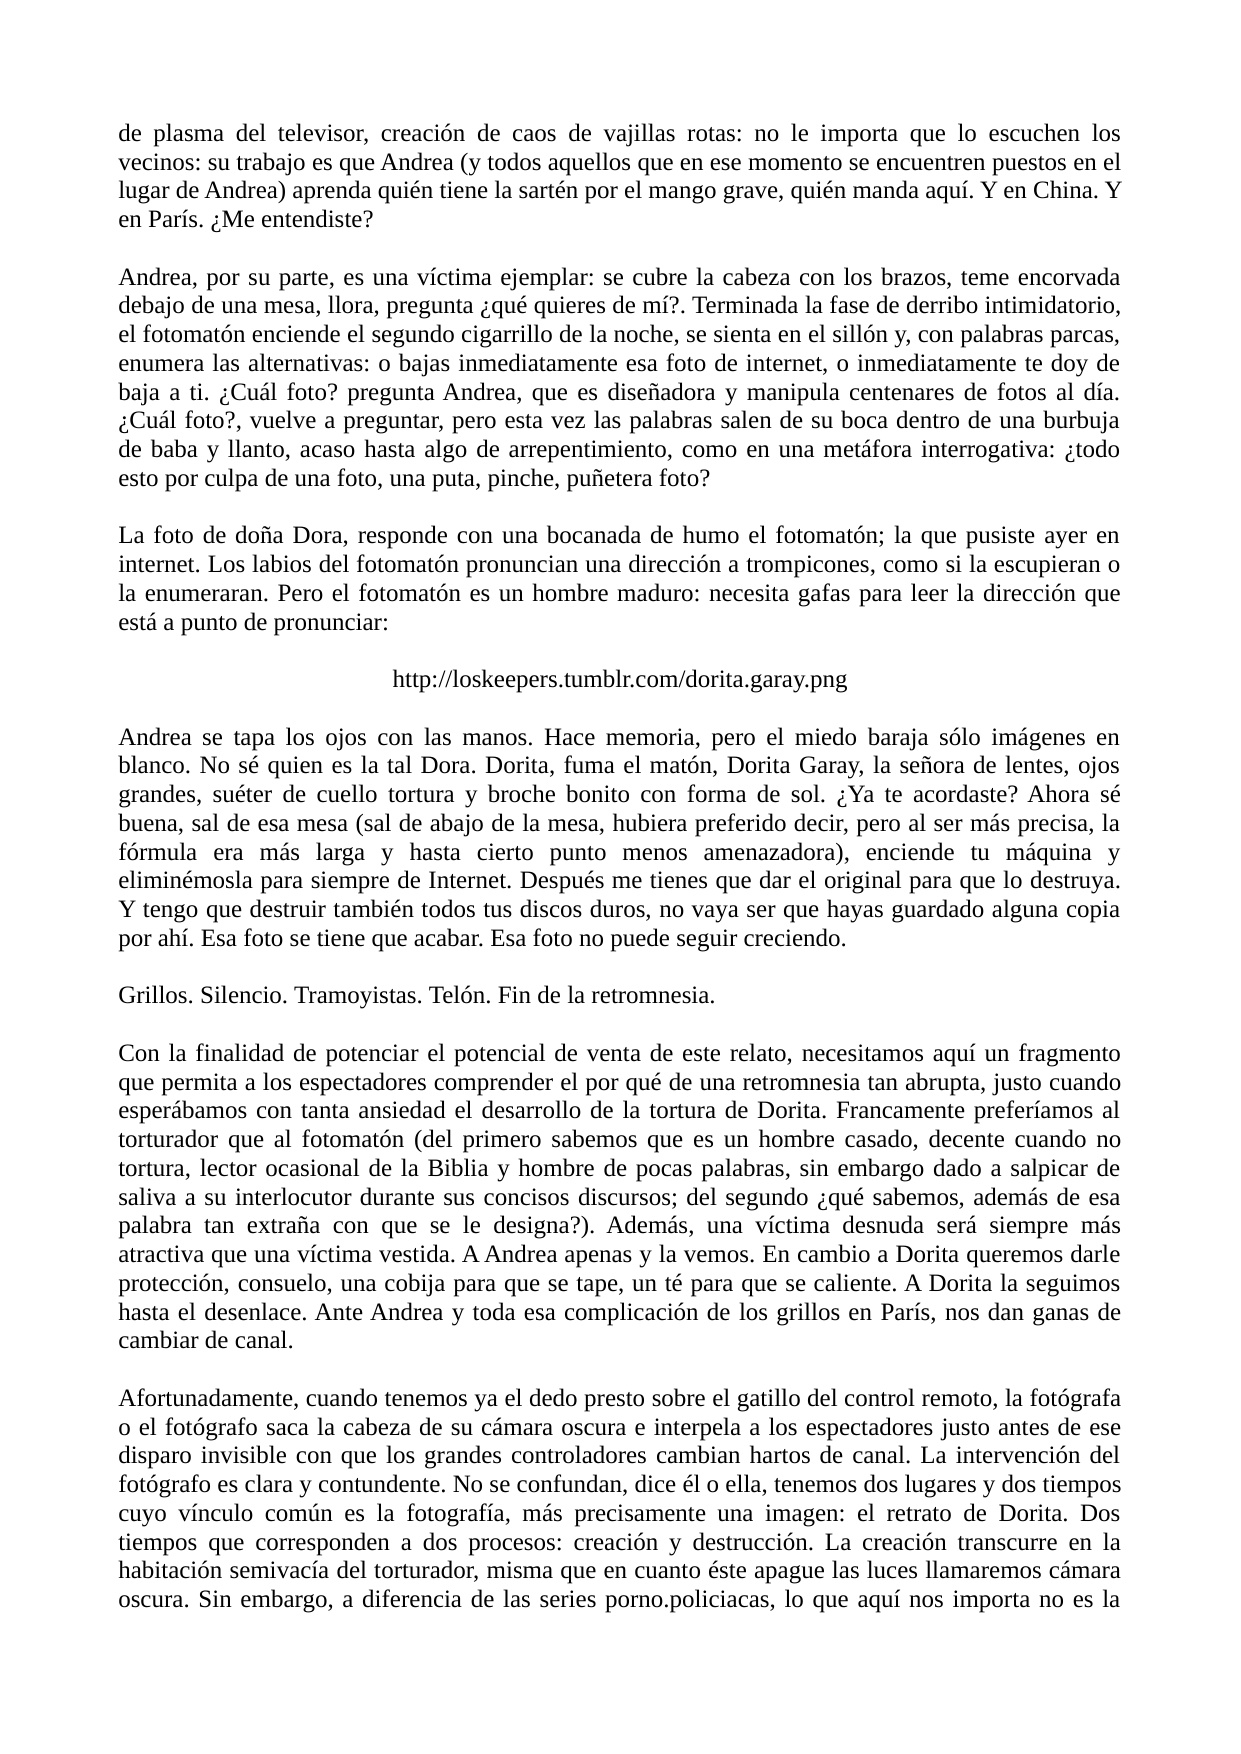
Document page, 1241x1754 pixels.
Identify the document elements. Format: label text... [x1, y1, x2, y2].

text Afortunadamente, cuando tenemos ya el dedo presto sobre el gatillo del control remoto, la fotógrafa o el fotógrafo saca la cabeza de su cámara oscura e interpela a los espectadores justo antes de ese disparo invisible con que los grandes controladores cambian hartos de canal. La intervención del fotógrafo es clara y contundente. No se confundan, dice él o ella, tenemos dos lugares y dos tiempos cuyo vínculo común es la fotografía, más precisamente una imagen: el retrato de Dorita. Dos tiempos que corresponden a dos procesos: creación y destrucción. La creación transcurre en la habitación semivacía del torturador, misma que en cuanto éste apague las luces llamaremos cámara oscura. Sin embargo, a diferencia de las series porno.policiacas, lo que aquí nos importa no es la [118, 1383, 1122, 1613]
text La foto de doña Dora, responde con una bocanada de humo el fotomatón; la que pusiste ayer en internet. Los labios del fotomatón pronuncian una dirección a trompicones, como si la escupieran o la enumeraran. Pero el fotomatón es un hombre maduro: necesita gafas para leer la dirección que está a punto de pronunciar: [118, 521, 1122, 636]
text de plasma del televisor, creación de caos de vajillas rotas: no le importa que lo escuchen los vecinos: su trabajo es que Andrea (y todos aquellos que en ese momento se encuentren puestos en el lugar de Andrea) aprenda quién tiene la sartén por el mango grave, quién manda aquí. Y en China. Y en París. ¿Me entendiste? [118, 118, 1122, 233]
text http://loskeepers.tumblr.com/dorita.garay.png [118, 664, 1122, 693]
text Con la finalidad de potenciar el potencial de venta de este relato, necesitamos aquí un fragmento que permita a los espectadores comprender el por qué de una retromnesia tan abrupta, justo cuando esperábamos con tanta ansiedad el desarrollo de la tortura de Dorita. Francamente preferíamos al torturador que al fotomatón (del primero sabemos que es un hombre casado, decente cuando no tortura, lector ocasional de la Biblia y hombre de pocas palabras, sin embargo dado a salpicar de saliva a su interlocutor durante sus concisos discursos; del segundo ¿qué sabemos, además de esa palabra tan extraña con que se le designa?). Además, una víctima desnuda será siempre más atractiva que una víctima vestida. A Andrea apenas y la vemos. En cambio a Dorita queremos darle protección, consuelo, una cobija para que se tape, un té para que se caliente. A Dorita la seguimos hasta el desenlace. Ante Andrea y toda esa complicación de los grillos en París, nos dan ganas de cambiar de canal. [118, 1038, 1122, 1354]
text Grillos. Silencio. Tramoyistas. Telón. Fin de la retromnesia. [118, 981, 1122, 1009]
text Andrea se tapa los ojos con las manos. Hace memoria, pero el miedo baraja sólo imágenes en blanco. No sé quien es la tal Dora. Dorita, fuma el matón, Dorita Garay, la señora de lentes, ojos grandes, suéter de cuello tortura y broche bonito con forma de sol. ¿Ya te acordaste? Ahora sé buena, sal de esa mesa (sal de abajo de la mesa, hubiera preferido decir, pero al ser más precisa, la fórmula era más larga y hasta cierto punto menos amenazadora), enciende tu máquina y eliminémosla para siempre de Internet. Después me tienes que dar el original para que lo destruya. Y tengo que destruir también todos tus discos duros, no vaya ser que hayas guardado alguna copia por ahí. Esa foto se tiene que acabar. Esa foto no puede seguir creciendo. [118, 722, 1122, 952]
text Andrea, por su parte, es una víctima ejemplar: se cubre la cabeza con los brazos, teme encorvada debajo de una mesa, llora, pregunta ¿qué quieres de mí?. Terminada la fase de derribo intimidatorio, el fotomatón enciende el segundo cigarrillo de la noche, se sienta en el sillón y, con palabras parcas, enumera las alternativas: o bajas inmediatamente esa foto de internet, o inmediatamente te doy de baja a ti. ¿Cuál foto? pregunta Andrea, que es diseñadora y manipula centenares de fotos al día. ¿Cuál foto?, vuelve a preguntar, pero esta vez las palabras salen de su boca dentro de una burbuja de baba y llanto, acaso hasta algo de arrepentimiento, como en una metáfora interrogativa: ¿todo esto por culpa de una foto, una puta, pinche, puñetera foto? [118, 262, 1122, 492]
